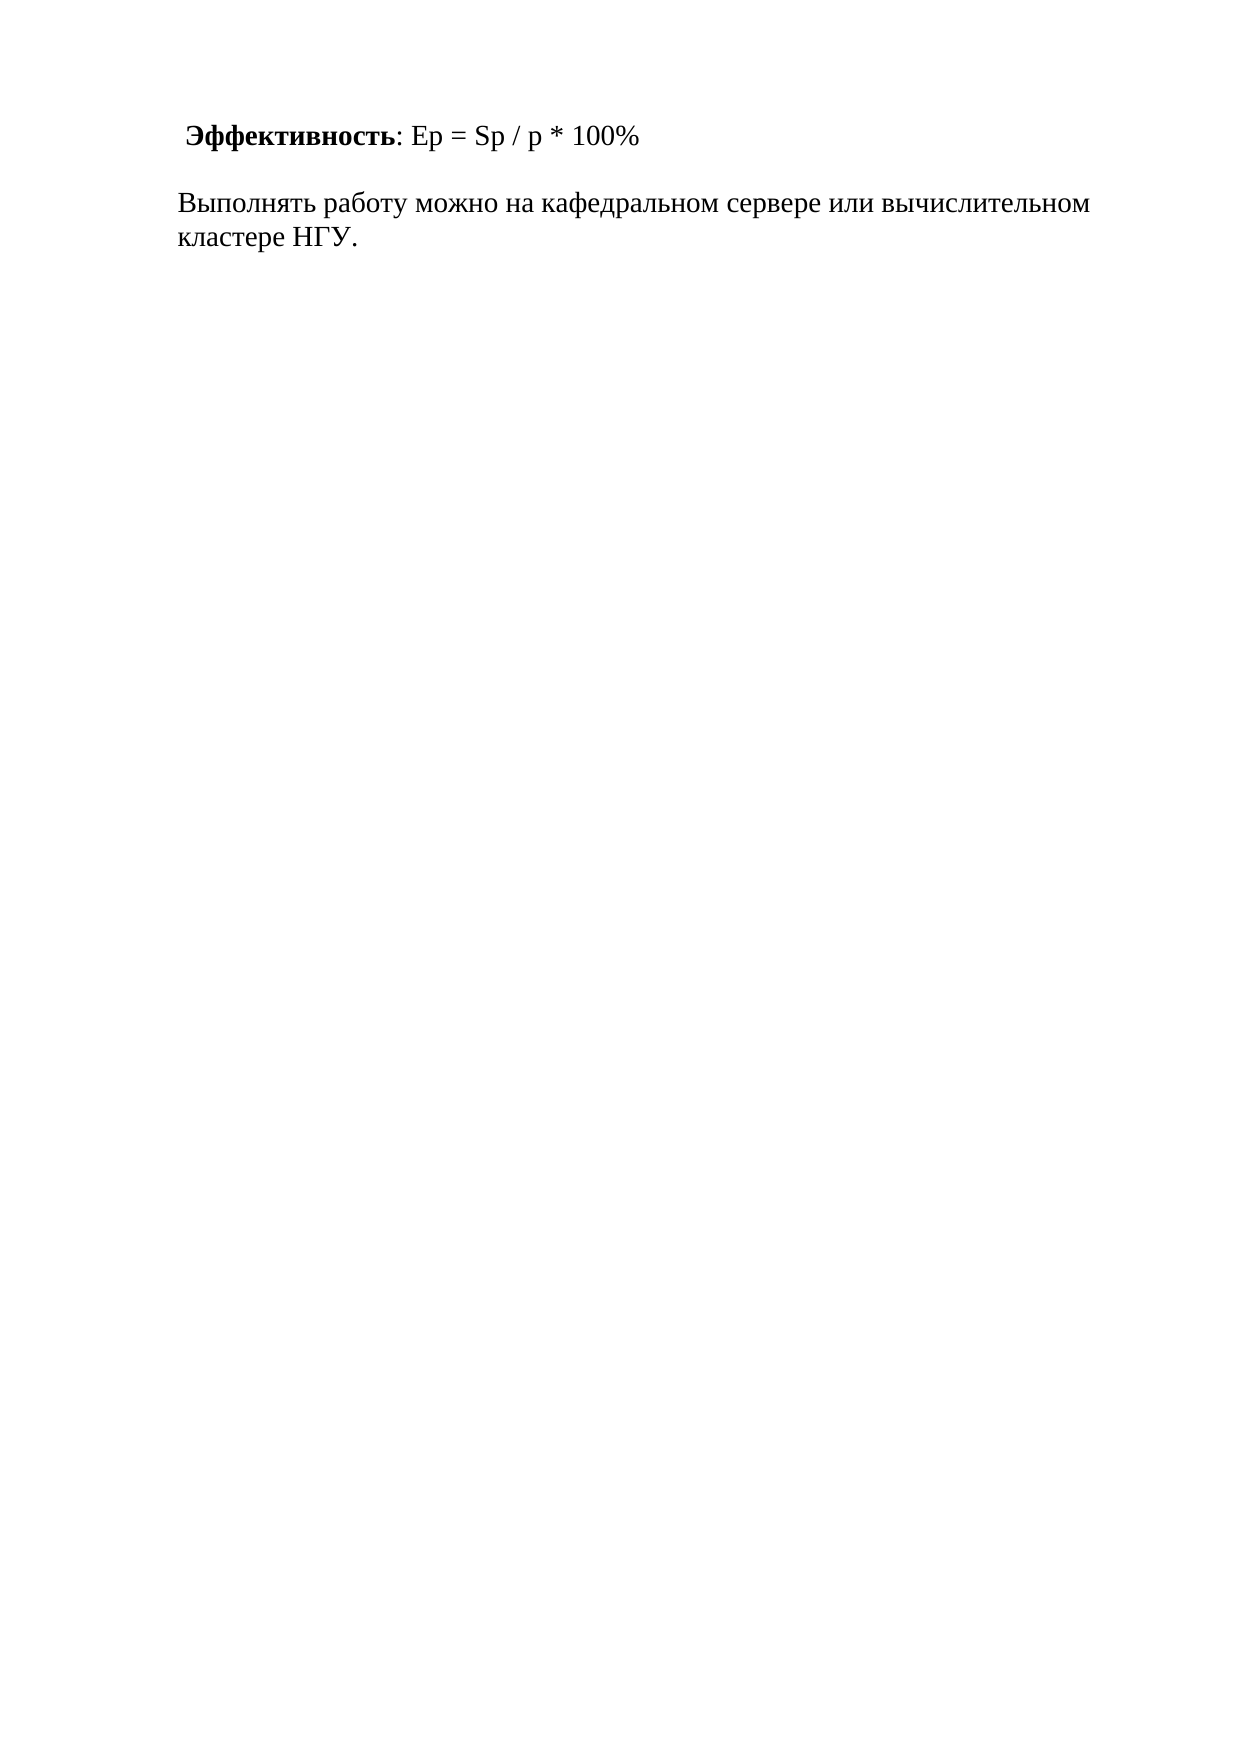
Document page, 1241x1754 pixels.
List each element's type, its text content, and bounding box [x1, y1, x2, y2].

text Эффективность: Ep = Sp / p * 100% [177, 118, 1152, 185]
text Выполнять работу можно на кафедральном сервере или вычислительном кластере НГУ. [177, 185, 1152, 252]
